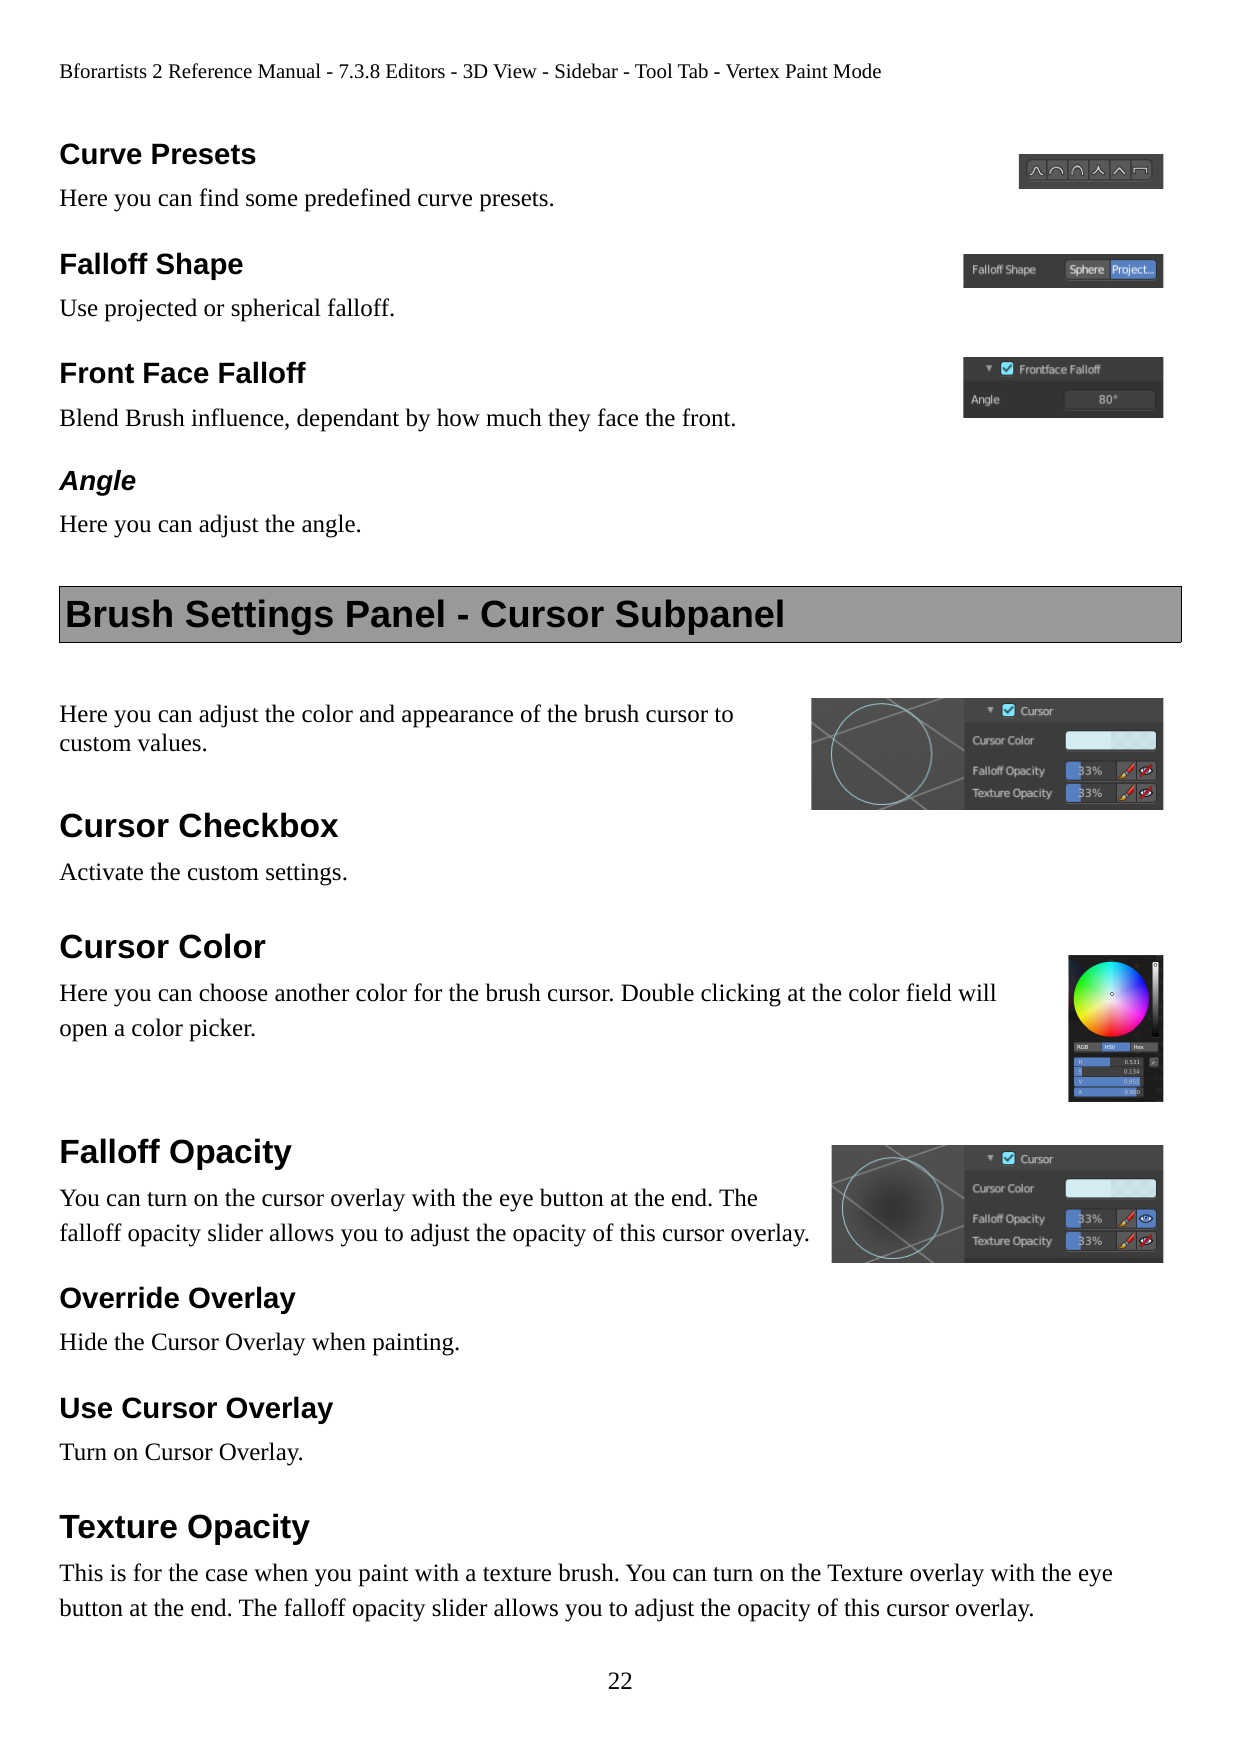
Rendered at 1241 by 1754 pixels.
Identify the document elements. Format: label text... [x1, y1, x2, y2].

text Blend Brush influence, dependant by how much they face the front. [59, 403, 1181, 431]
picture [963, 357, 1164, 418]
picture [1068, 955, 1164, 1102]
text Turn on Cursor Overlay. [59, 1437, 1181, 1466]
text Here you can choose another color for the brush cursor. Double clicking at the color field will open a color picker. [59, 978, 1068, 1042]
picture [963, 254, 1164, 288]
subtitle Texture Opacity [59, 1507, 1181, 1546]
subtitle Falloff Shape [59, 247, 1181, 280]
subtitle Use Cursor Overlay [59, 1391, 1181, 1425]
text You can turn on the cursor overlay with the eye button at the end. The falloff opacity slider allows you to adjust the opacity of this cursor overlay. [59, 1183, 831, 1246]
subtitle Falloff Opacity [59, 1132, 1181, 1171]
picture [831, 1145, 1164, 1263]
text Here you can adjust the color and appearance of the brush cursor to custom values. [59, 699, 811, 757]
text Hide the Cursor Overlay when painting. [59, 1327, 1181, 1356]
text This is for the case when you paint with a texture brush. You can turn on the Texture overlay with the eye button at the end. The falloff opacity slider allows you to adjust the opacity of this cursor overlay. [59, 1558, 1181, 1622]
table_header Brush Settings Panel - Cursor Subpanel [60, 587, 1181, 642]
text Here you can find some predefined curve presets. [59, 183, 1181, 212]
subtitle Cursor Checkbox [59, 806, 1181, 845]
subtitle Curve Presets [59, 137, 1181, 170]
text Here you can adjust the angle. [59, 509, 1181, 537]
text Use projected or spherical falloff. [59, 293, 1181, 322]
subtitle Angle [59, 464, 1181, 496]
subtitle Cursor Color [59, 927, 1181, 966]
subtitle Override Overlay [59, 1281, 1181, 1315]
picture [811, 698, 1164, 810]
text Activate the custom settings. [59, 857, 1181, 886]
subtitle Front Face Falloff [59, 356, 1181, 390]
picture [1018, 154, 1164, 189]
